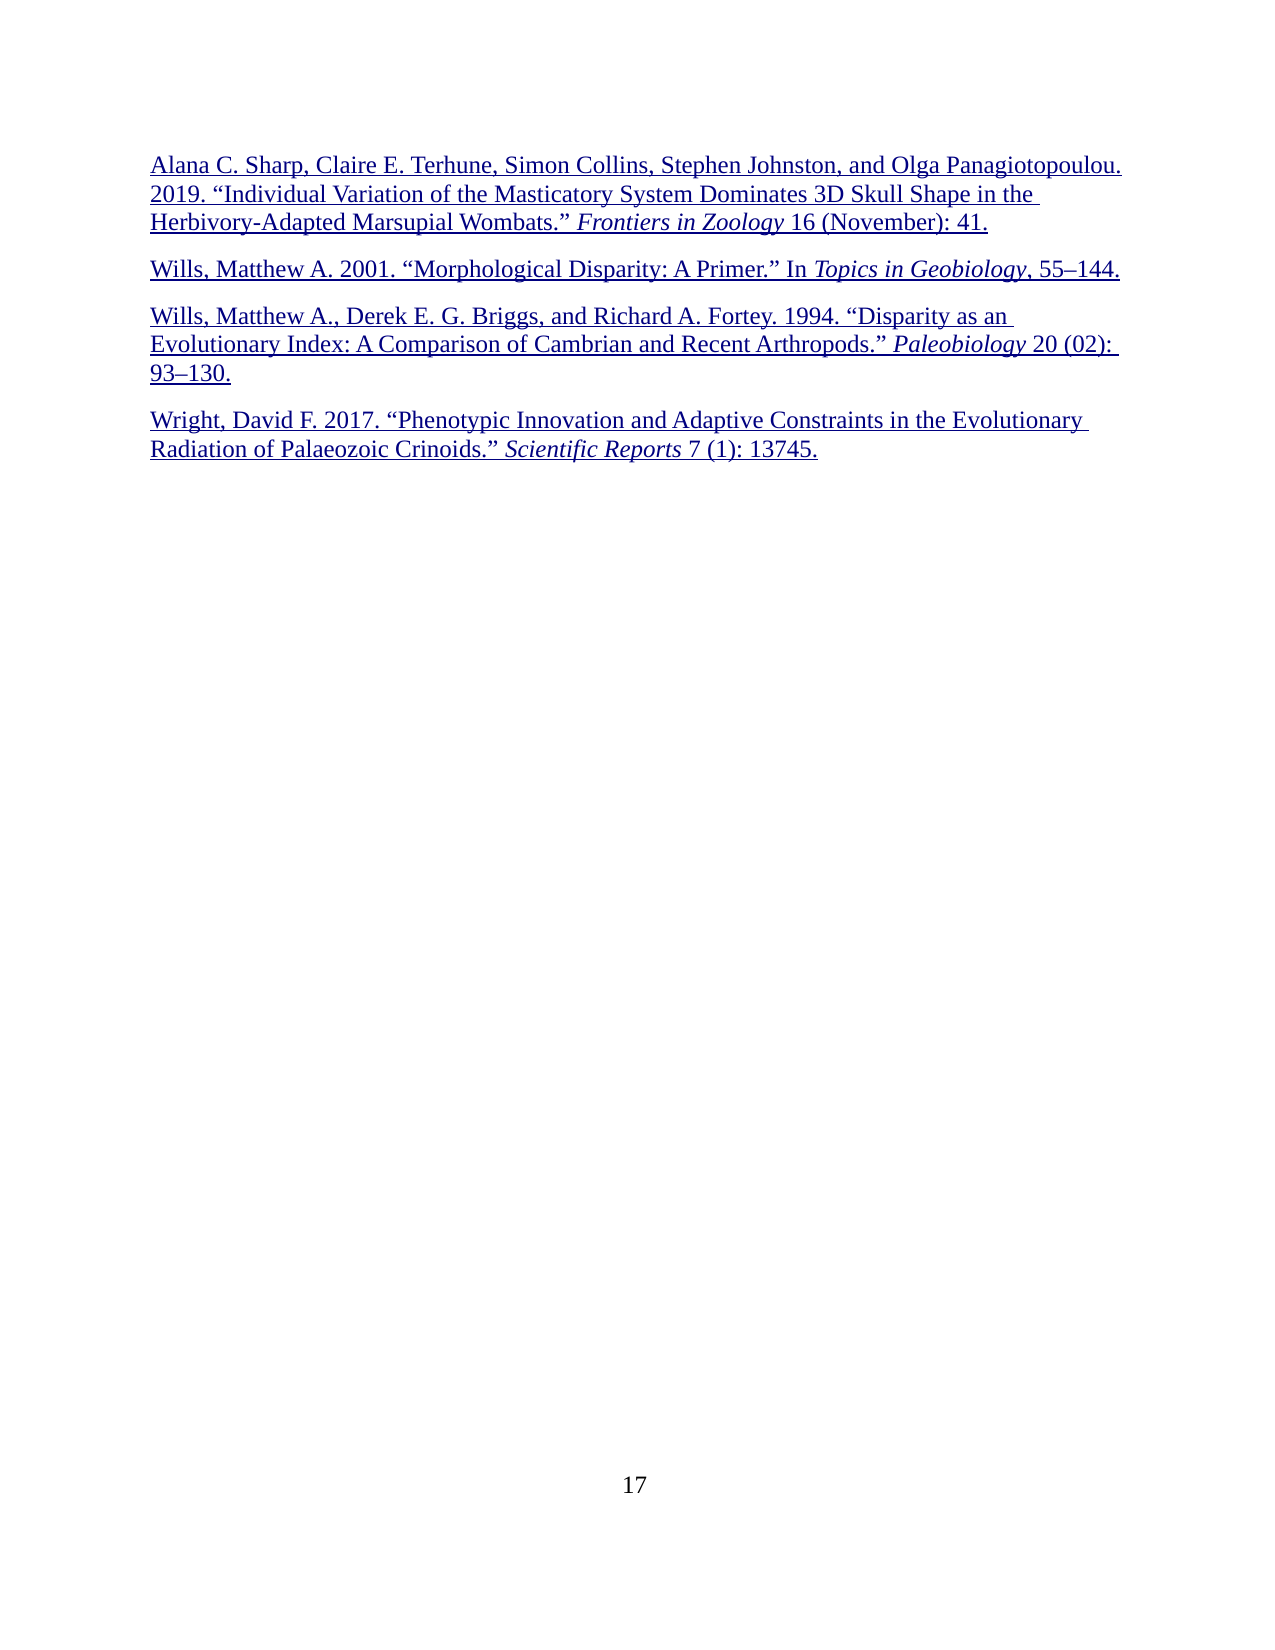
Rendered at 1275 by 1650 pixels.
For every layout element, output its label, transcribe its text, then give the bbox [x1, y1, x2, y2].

text Wright, David F. 2017. “Phenotypic Innovation and Adaptive Constraints in the Evolutionary Radiation of Palaeozoic Crinoids.” Scientific Reports 7 (1): 13745. [150, 405, 1125, 462]
text Alana C. Sharp, Claire E. Terhune, Simon Collins, Stephen Johnston, and Olga Panagiotopoulou. 2019. “Individual Variation of the Masticatory System Dominates 3D Skull Shape in the Herbivory-Adapted Marsupial Wombats.” Frontiers in Zoology 16 (November): 41. [150, 150, 1125, 236]
text Wills, Matthew A. 2001. “Morphological Disparity: A Primer.” In Topics in Geobiology, 55–144. [150, 254, 1125, 283]
text Wills, Matthew A., Derek E. G. Briggs, and Richard A. Fortey. 1994. “Disparity as an Evolutionary Index: A Comparison of Cambrian and Recent Arthropods.” Paleobiology 20 (02): 93–130. [150, 301, 1125, 387]
